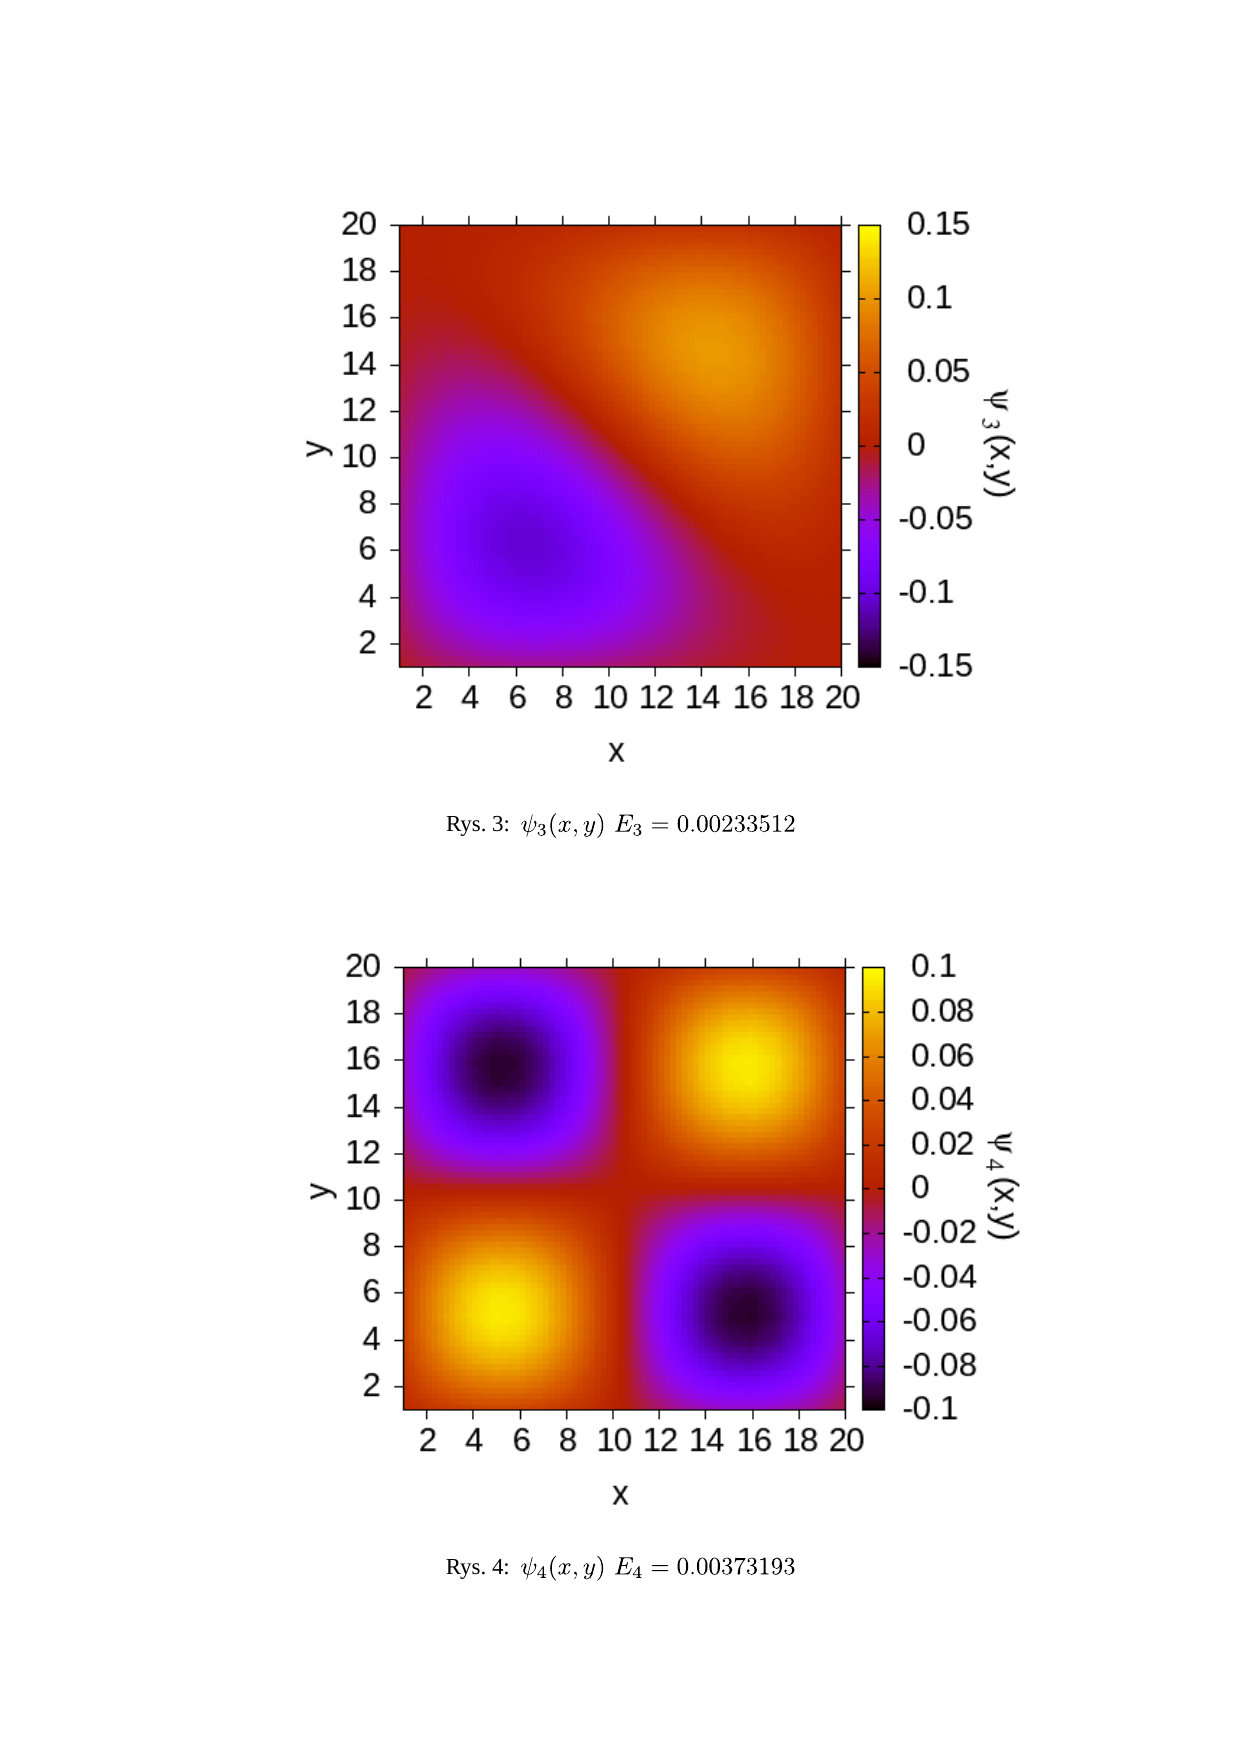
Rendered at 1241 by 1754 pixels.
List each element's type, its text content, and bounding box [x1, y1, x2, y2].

text Rys. 3: [118, 118, 1122, 838]
picture [158, 118, 1082, 811]
picture [162, 860, 1086, 1554]
text Rys. 4: [118, 838, 1122, 1581]
